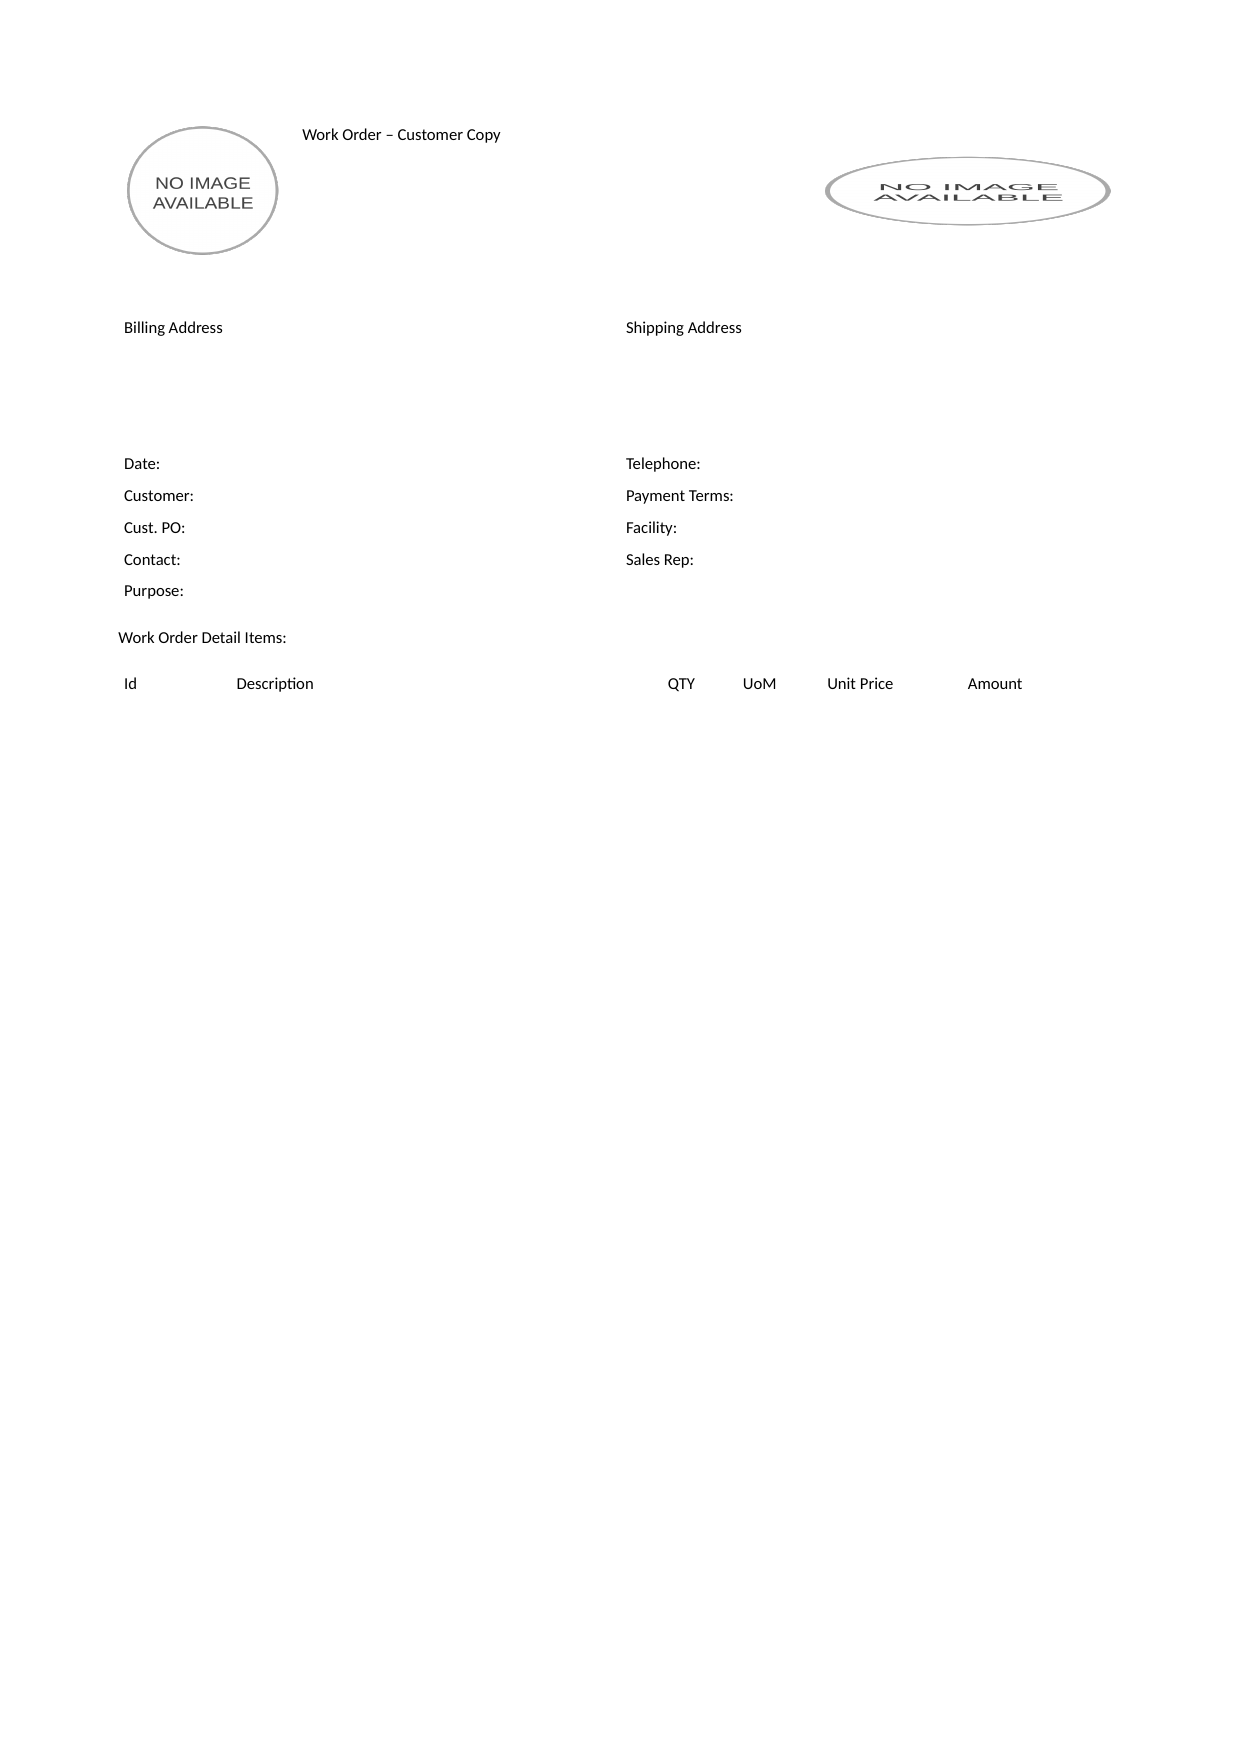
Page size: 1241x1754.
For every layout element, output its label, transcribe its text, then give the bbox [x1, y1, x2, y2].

table_header Description [231, 668, 662, 699]
text Work Order Detail Items: [118, 627, 1122, 647]
table_cell <$Customer.ShippingCity> <$Customer.ShippingState> <$Customer.ShippingPostalCode> [620, 376, 1122, 428]
table_cell [962, 873, 1121, 925]
table_cell Facility: <$WorkTask.Facility> [620, 511, 1122, 543]
table_header Work Order – Customer Copy [296, 118, 811, 267]
table_cell [962, 731, 1121, 783]
table_header Id [118, 668, 231, 699]
table_cell [821, 731, 962, 783]
table_cell <$t.TimeFrequency> [737, 873, 821, 925]
table_cell Purpose: <$WorkTask.Purpose> [118, 575, 1122, 607]
table_header Billing Address [118, 288, 620, 344]
table_cell <@for a InventoryAssignments> [118, 700, 1121, 731]
table_cell <$Customer.ShippingAddress> [620, 344, 1122, 376]
table_cell Contact: <$WorkTask.ContactName> [118, 543, 620, 575]
table_cell <$a.PartId> [118, 731, 231, 783]
table_cell Sales Rep: <$WorkTask.SalesRep> [620, 543, 1122, 575]
table_header Unit Price [821, 668, 962, 699]
table_cell <@for t TimeEntries> [118, 828, 1121, 873]
table_header <$WorkTask.Number> [811, 118, 1123, 150]
table_cell Payment Terms: <$WorkTask.PaymentTerms> [620, 480, 1122, 511]
table_cell [821, 873, 962, 925]
table_cell <$Customer.BillingCity> <$Customer.BillingState> <$Customer.BillingPostalCode> [118, 376, 620, 428]
table_header QTY [662, 668, 737, 699]
table_cell <$a.Quantity> [662, 731, 737, 783]
table_cell <$Customer.BillingAddress> [118, 344, 620, 376]
table_cell Customer: <$Customer.Name> [118, 480, 620, 511]
table_header [118, 118, 296, 267]
table_cell Cust. PO: <$WorkTask.PurchaseOrder> [118, 511, 620, 543]
table_header Shipping Address [620, 288, 1122, 344]
table_cell <$t.WorkerId> [118, 873, 231, 925]
table_header UoM [737, 668, 821, 699]
table_cell <$a.UnitOfMeasure> [737, 731, 821, 783]
table_cell <$t.AmountOfTime> [662, 873, 737, 925]
table_header Telephone: <$WorkTask.ContactTelephone> [620, 448, 1122, 480]
table_header Amount [962, 668, 1121, 699]
table_cell [811, 150, 1123, 267]
table_cell <$t.WorkerName> [231, 873, 662, 925]
table_cell <@end> [118, 925, 1121, 969]
picture [817, 155, 1118, 227]
picture [123, 123, 282, 258]
table_cell <$a.PartName> [231, 731, 662, 783]
table_header Date: <$WorkTask.Date> [118, 448, 620, 480]
table_cell <@end> [118, 783, 1121, 828]
